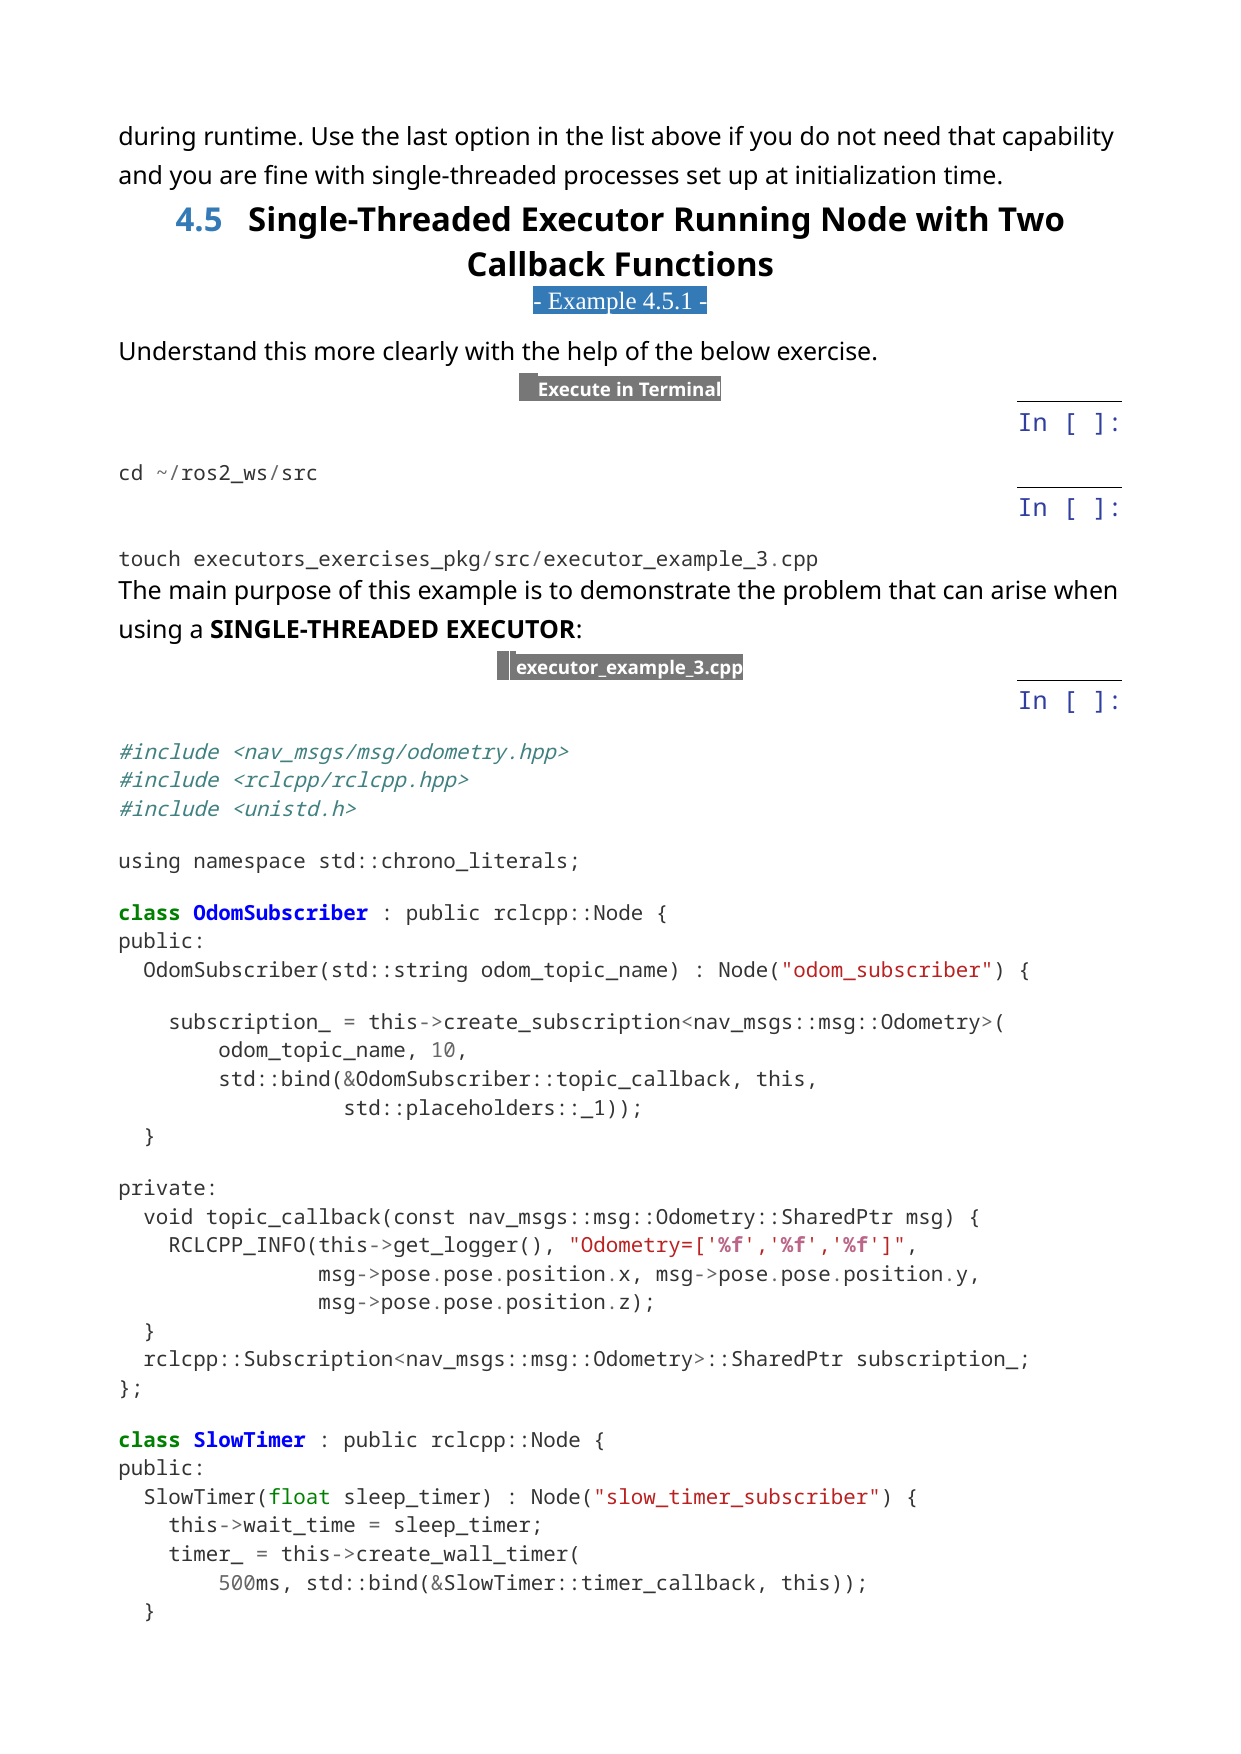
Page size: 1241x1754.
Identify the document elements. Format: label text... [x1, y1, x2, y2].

text SlowTimer(float sleep_timer) : Node("slow_timer_subscriber") { [118, 1482, 1122, 1511]
text } [118, 1121, 1122, 1150]
text } [118, 1596, 1122, 1625]
text #include <nav_msgs/msg/odometry.hpp> [118, 737, 1122, 765]
text msg->pose.pose.position.z); [118, 1287, 1122, 1316]
text } [118, 1316, 1122, 1344]
text cd ~/ros2_ws/src [118, 458, 1122, 487]
text std::bind(&OdomSubscriber::topic_callback, this, [118, 1064, 1122, 1093]
text In [ ]: [118, 401, 1122, 438]
text public: [118, 926, 1122, 955]
text #include <unistd.h> [118, 794, 1122, 822]
text timer_ = this->create_wall_timer( [118, 1539, 1122, 1568]
text subscription_ = this->create_subscription<nav_msgs::msg::Odometry>( [118, 1007, 1122, 1036]
text In [ ]: [118, 680, 1122, 717]
text this->wait_time = sleep_timer; [118, 1511, 1122, 1539]
text Understand this more clearly with the help of the below exercise. [118, 333, 1122, 367]
text during runtime. Use the last option in the list above if you do not need that capability and you are fine with single-threaded processes set up at initialization time. [118, 118, 1122, 191]
text std::placeholders::_1)); [118, 1093, 1122, 1121]
text odom_topic_name, 10, [118, 1036, 1122, 1064]
subtitle 4.5 Single-Threaded Executor Running Node with Two Callback Functions [118, 196, 1122, 286]
text The main purpose of this example is to demonstrate the problem that can arise when using a SINGLE-THREADED EXECUTOR: [118, 573, 1122, 646]
text executor_example_3.cpp [118, 651, 1122, 680]
text rclcpp::Subscription<nav_msgs::msg::Odometry>::SharedPtr subscription_; [118, 1344, 1122, 1373]
text void topic_callback(const nav_msgs::msg::Odometry::SharedPtr msg) { [118, 1202, 1122, 1230]
text using namespace std::chrono_literals; [118, 846, 1122, 874]
text RCLCPP_INFO(this->get_logger(), "Odometry=['%f','%f','%f']", [118, 1230, 1122, 1259]
text public: [118, 1453, 1122, 1482]
text In [ ]: [118, 487, 1122, 524]
text #include <rclcpp/rclcpp.hpp> [118, 765, 1122, 794]
text touch executors_exercises_pkg/src/executor_example_3.cpp [118, 544, 1122, 573]
text }; [118, 1373, 1122, 1401]
text 500ms, std::bind(&SlowTimer::timer_callback, this)); [118, 1568, 1122, 1596]
text - Example 4.5.1 - [118, 286, 1122, 314]
text OdomSubscriber(std::string odom_topic_name) : Node("odom_subscriber") { [118, 955, 1122, 983]
text Execute in Terminal [118, 373, 1122, 401]
text class SlowTimer : public rclcpp::Node { [118, 1425, 1122, 1453]
text private: [118, 1173, 1122, 1202]
text class OdomSubscriber : public rclcpp::Node { [118, 898, 1122, 926]
text msg->pose.pose.position.x, msg->pose.pose.position.y, [118, 1259, 1122, 1287]
